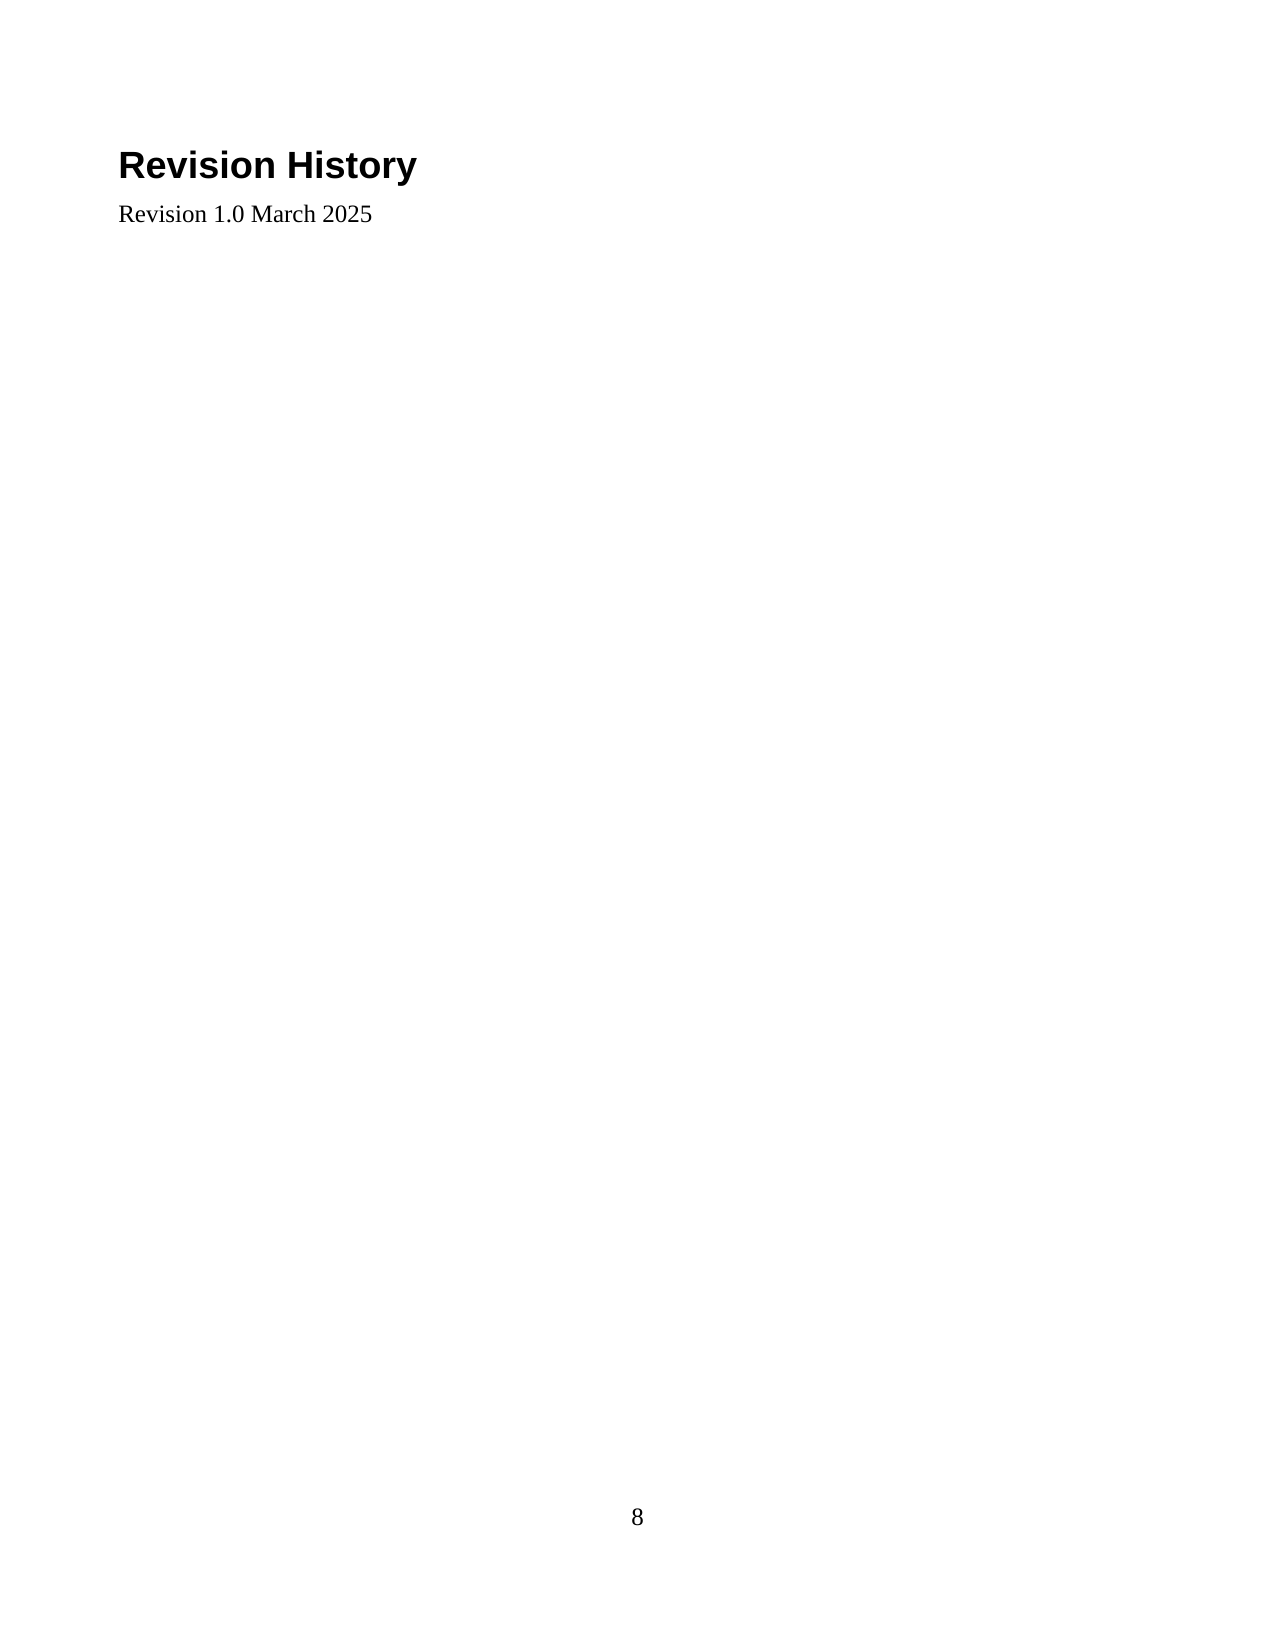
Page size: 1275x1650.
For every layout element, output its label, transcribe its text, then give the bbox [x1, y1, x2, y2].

text Revision 1.0 March 2025 [118, 199, 1157, 228]
subtitle Revision History [118, 143, 1157, 187]
